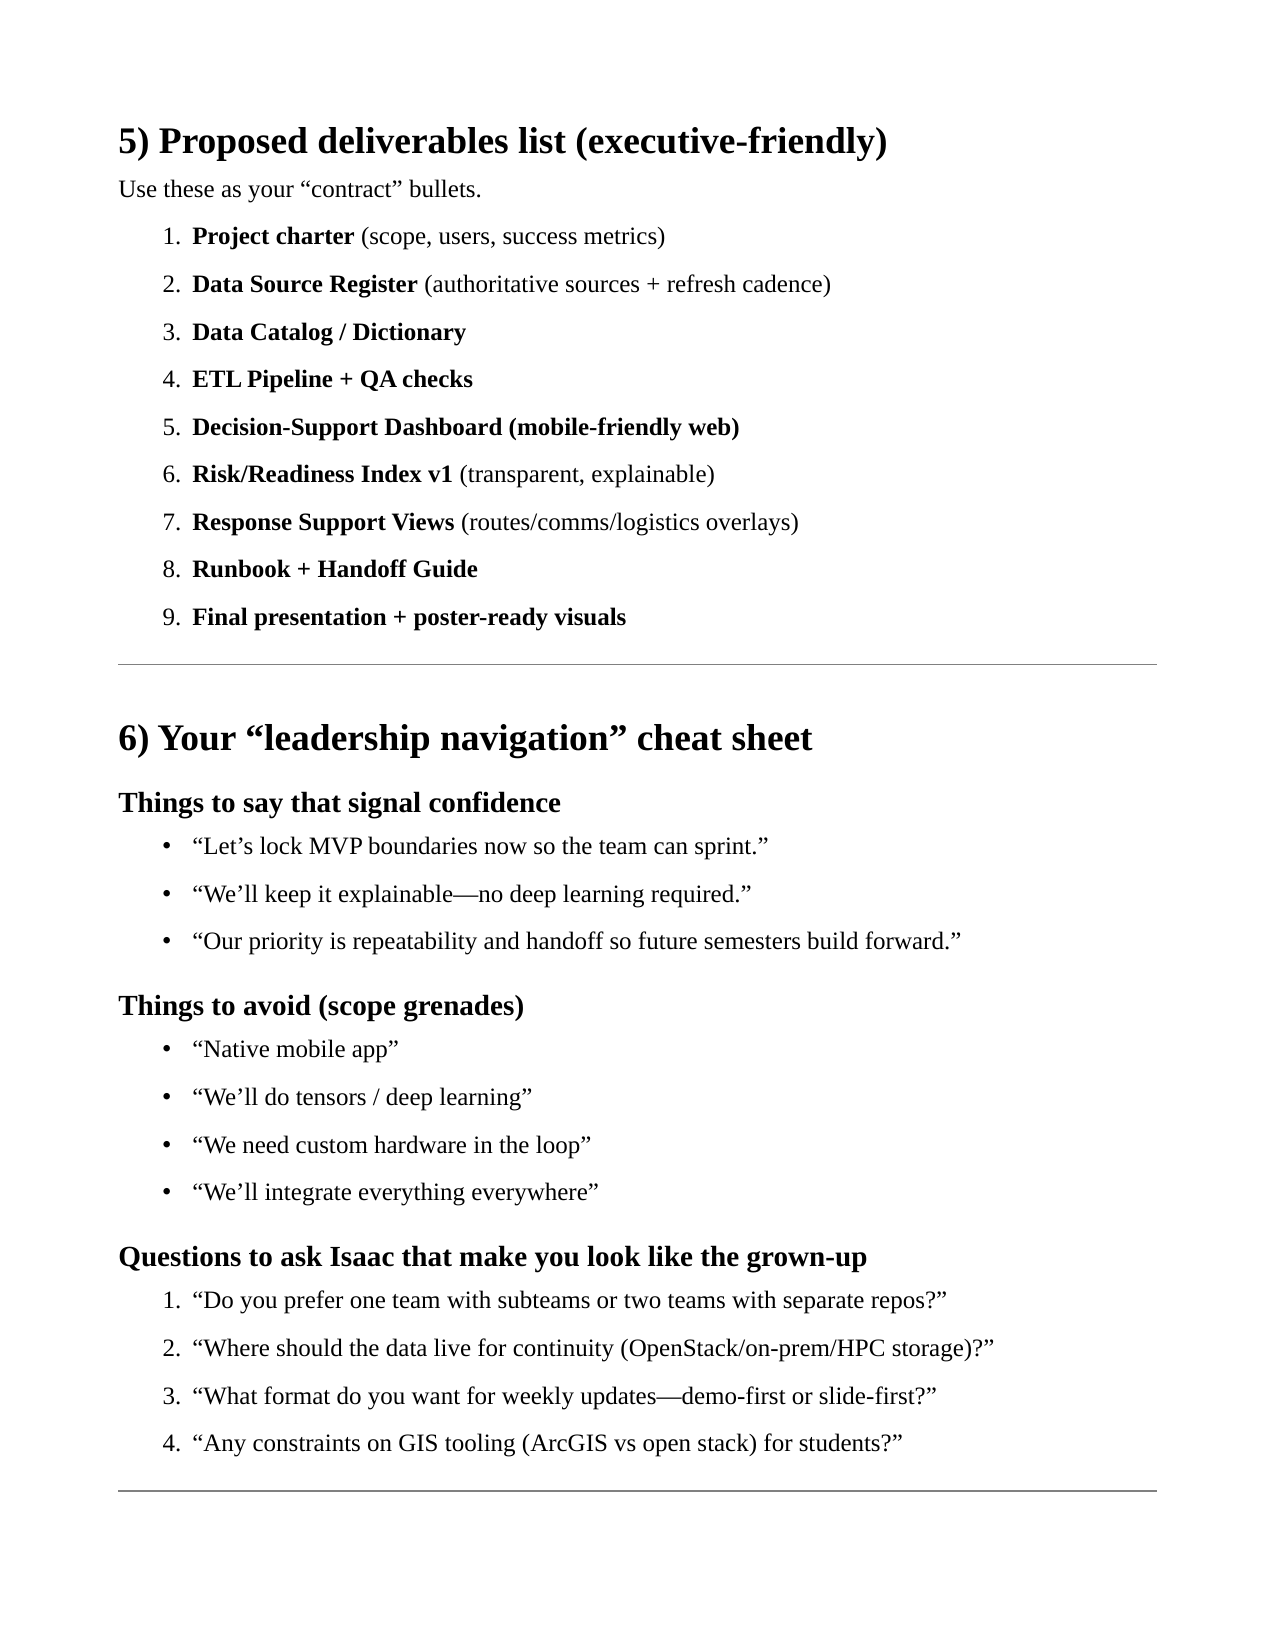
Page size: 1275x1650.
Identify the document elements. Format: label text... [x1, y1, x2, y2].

subtitle 6) Your “leadership navigation” cheat sheet [118, 715, 1157, 758]
list “What format do you want for weekly updates—demo-first or slide-first?” [162, 1381, 1157, 1409]
list “Any constraints on GIS tooling (ArcGIS vs open stack) for students?” [162, 1428, 1157, 1457]
list Decision-Support Dashboard (mobile-friendly web) [162, 412, 1157, 441]
list Project charter (scope, users, success metrics) [162, 221, 1157, 250]
list “Native mobile app” [162, 1034, 1157, 1063]
list “Our priority is repeatability and handoff so future semesters build forward.” [162, 926, 1157, 955]
list Runbook + Handoff Guide [162, 554, 1157, 583]
list Response Support Views (routes/comms/logistics overlays) [162, 507, 1157, 536]
list “We’ll keep it explainable—no deep learning required.” [162, 879, 1157, 907]
list Final presentation + poster-ready visuals [162, 602, 1157, 631]
subtitle Questions to ask Isaac that make you look like the grown-up [118, 1239, 1157, 1273]
list Risk/Readiness Index v1 (transparent, explainable) [162, 459, 1157, 488]
list “Do you prefer one team with subteams or two teams with separate repos?” [162, 1286, 1157, 1314]
list ETL Pipeline + QA checks [162, 364, 1157, 393]
subtitle Things to say that signal confidence [118, 785, 1157, 819]
list Data Source Register (authoritative sources + refresh cadence) [162, 269, 1157, 298]
list “Let’s lock MVP boundaries now so the team can sprint.” [162, 831, 1157, 860]
subtitle Things to avoid (scope grenades) [118, 988, 1157, 1022]
list Data Catalog / Dictionary [162, 317, 1157, 345]
list “We’ll do tensors / deep learning” [162, 1082, 1157, 1111]
subtitle 5) Proposed deliverables list (executive-friendly) [118, 118, 1157, 161]
text Use these as your “contract” bullets. [118, 174, 1157, 202]
list “We need custom hardware in the loop” [162, 1130, 1157, 1158]
list “We’ll integrate everything everywhere” [162, 1177, 1157, 1206]
list “Where should the data live for continuity (OpenStack/on-prem/HPC storage)?” [162, 1333, 1157, 1362]
